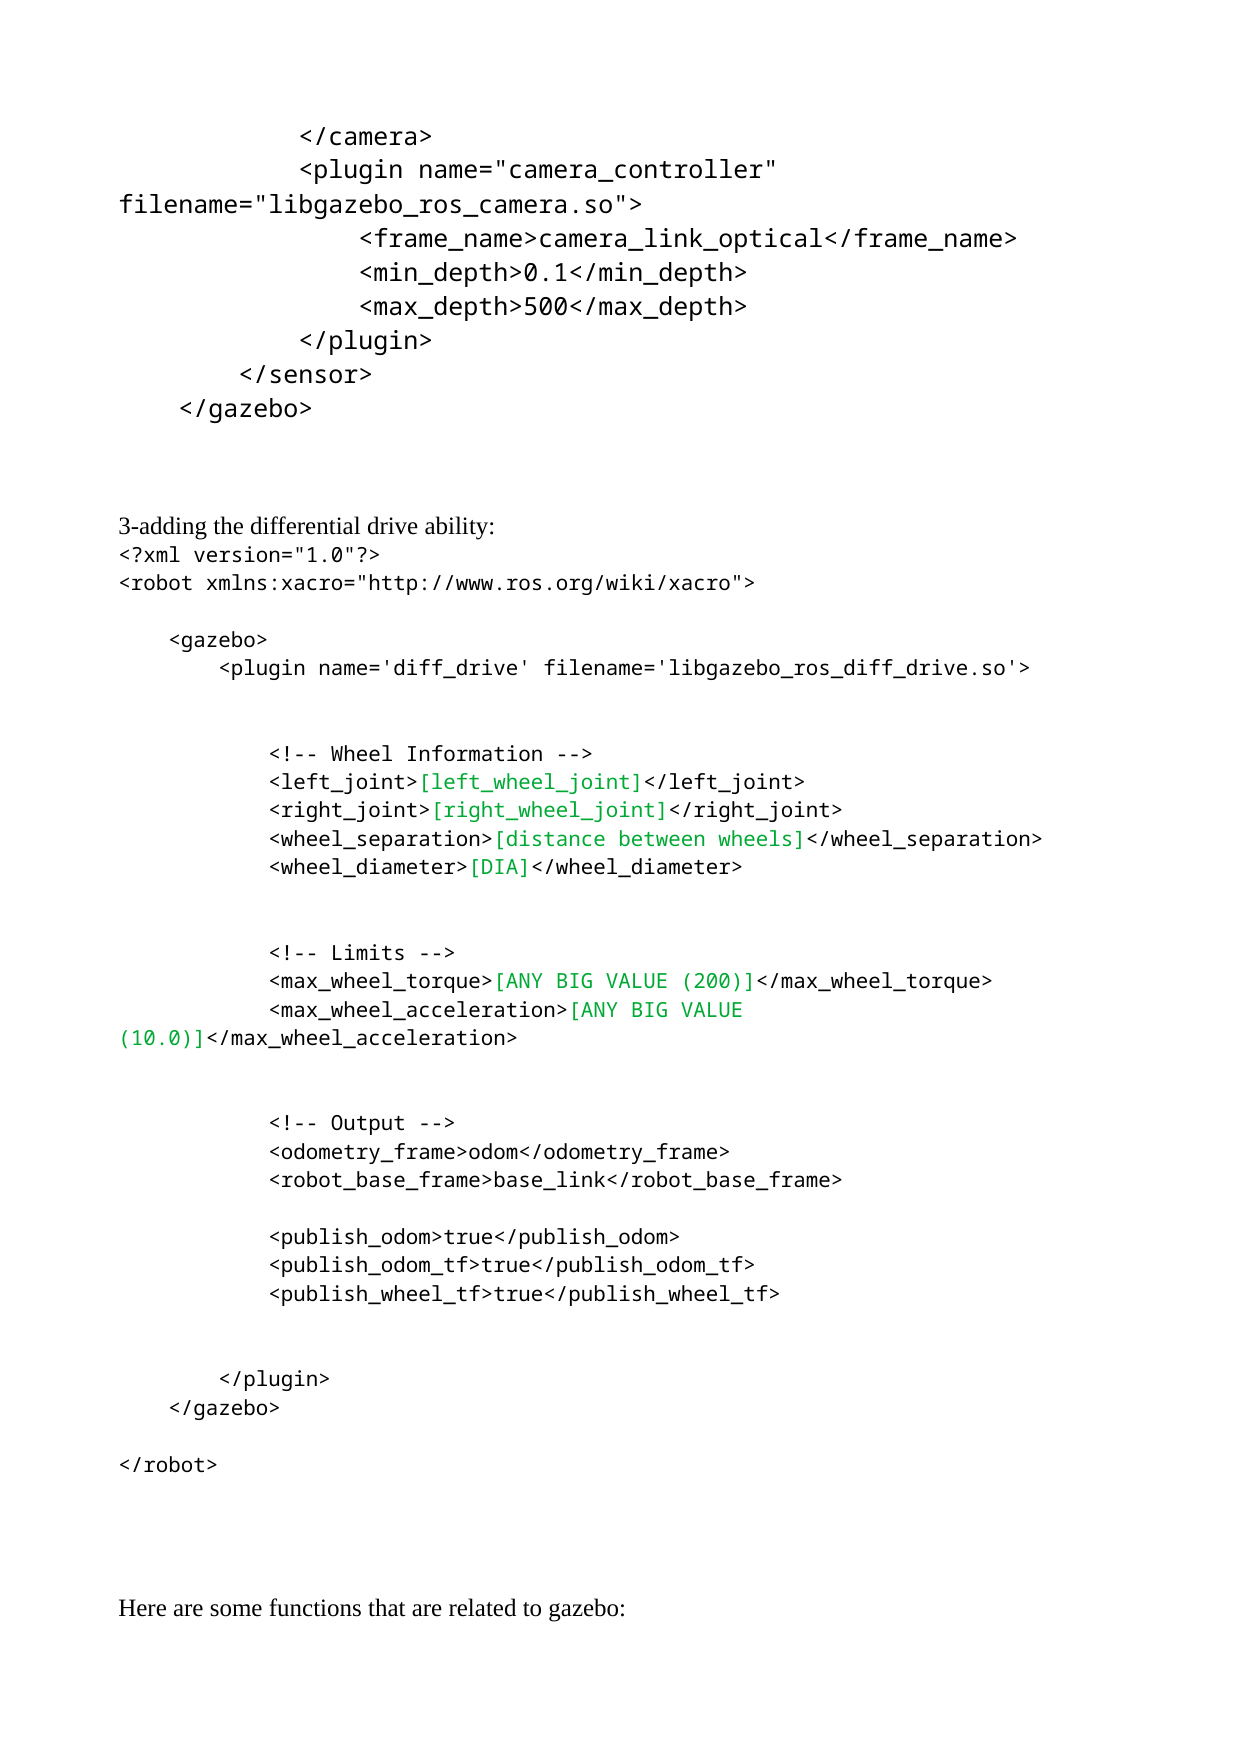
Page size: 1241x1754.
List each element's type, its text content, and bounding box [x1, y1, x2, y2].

text </gazebo> [118, 391, 1122, 425]
text </robot> [118, 1450, 1122, 1478]
text <plugin name="camera_controller" filename="libgazebo_ros_camera.so"> [118, 152, 1122, 220]
text </sensor> [118, 357, 1122, 391]
text 3-adding the differential drive ability: [118, 511, 1122, 540]
text <wheel_separation>[distance between wheels]</wheel_separation> [118, 824, 1122, 852]
text </camera> [118, 118, 1122, 152]
text <max_depth>500</max_depth> [118, 288, 1122, 322]
text <min_depth>0.1</min_depth> [118, 254, 1122, 288]
text <plugin name='diff_drive' filename='libgazebo_ros_diff_drive.so'> [118, 653, 1122, 682]
text <max_wheel_torque>[ANY BIG VALUE (200)]</max_wheel_torque> [118, 966, 1122, 995]
text </gazebo> [118, 1393, 1122, 1421]
text <publish_odom>true</publish_odom> [118, 1222, 1122, 1251]
text <?xml version="1.0"?> [118, 540, 1122, 568]
text <left_joint>[left_wheel_joint]</left_joint> [118, 767, 1122, 796]
text <wheel_diameter>[DIA]</wheel_diameter> [118, 852, 1122, 881]
text </plugin> [118, 322, 1122, 357]
text <frame_name>camera_link_optical</frame_name> [118, 220, 1122, 254]
text <!-- Output --> [118, 1108, 1122, 1137]
text Here are some functions that are related to gazebo: [118, 1593, 1122, 1622]
text <robot_base_frame>base_link</robot_base_frame> [118, 1165, 1122, 1194]
text <right_joint>[right_wheel_joint]</right_joint> [118, 796, 1122, 824]
text <max_wheel_acceleration>[ANY BIG VALUE (10.0)]</max_wheel_acceleration> [118, 995, 1122, 1052]
text <gazebo> [118, 625, 1122, 653]
text <publish_odom_tf>true</publish_odom_tf> [118, 1251, 1122, 1279]
text <odometry_frame>odom</odometry_frame> [118, 1137, 1122, 1165]
text <!-- Wheel Information --> [118, 739, 1122, 767]
text <publish_wheel_tf>true</publish_wheel_tf> [118, 1279, 1122, 1307]
text <!-- Limits --> [118, 938, 1122, 966]
text <robot xmlns:xacro="http://www.ros.org/wiki/xacro"> [118, 568, 1122, 597]
text </plugin> [118, 1364, 1122, 1393]
